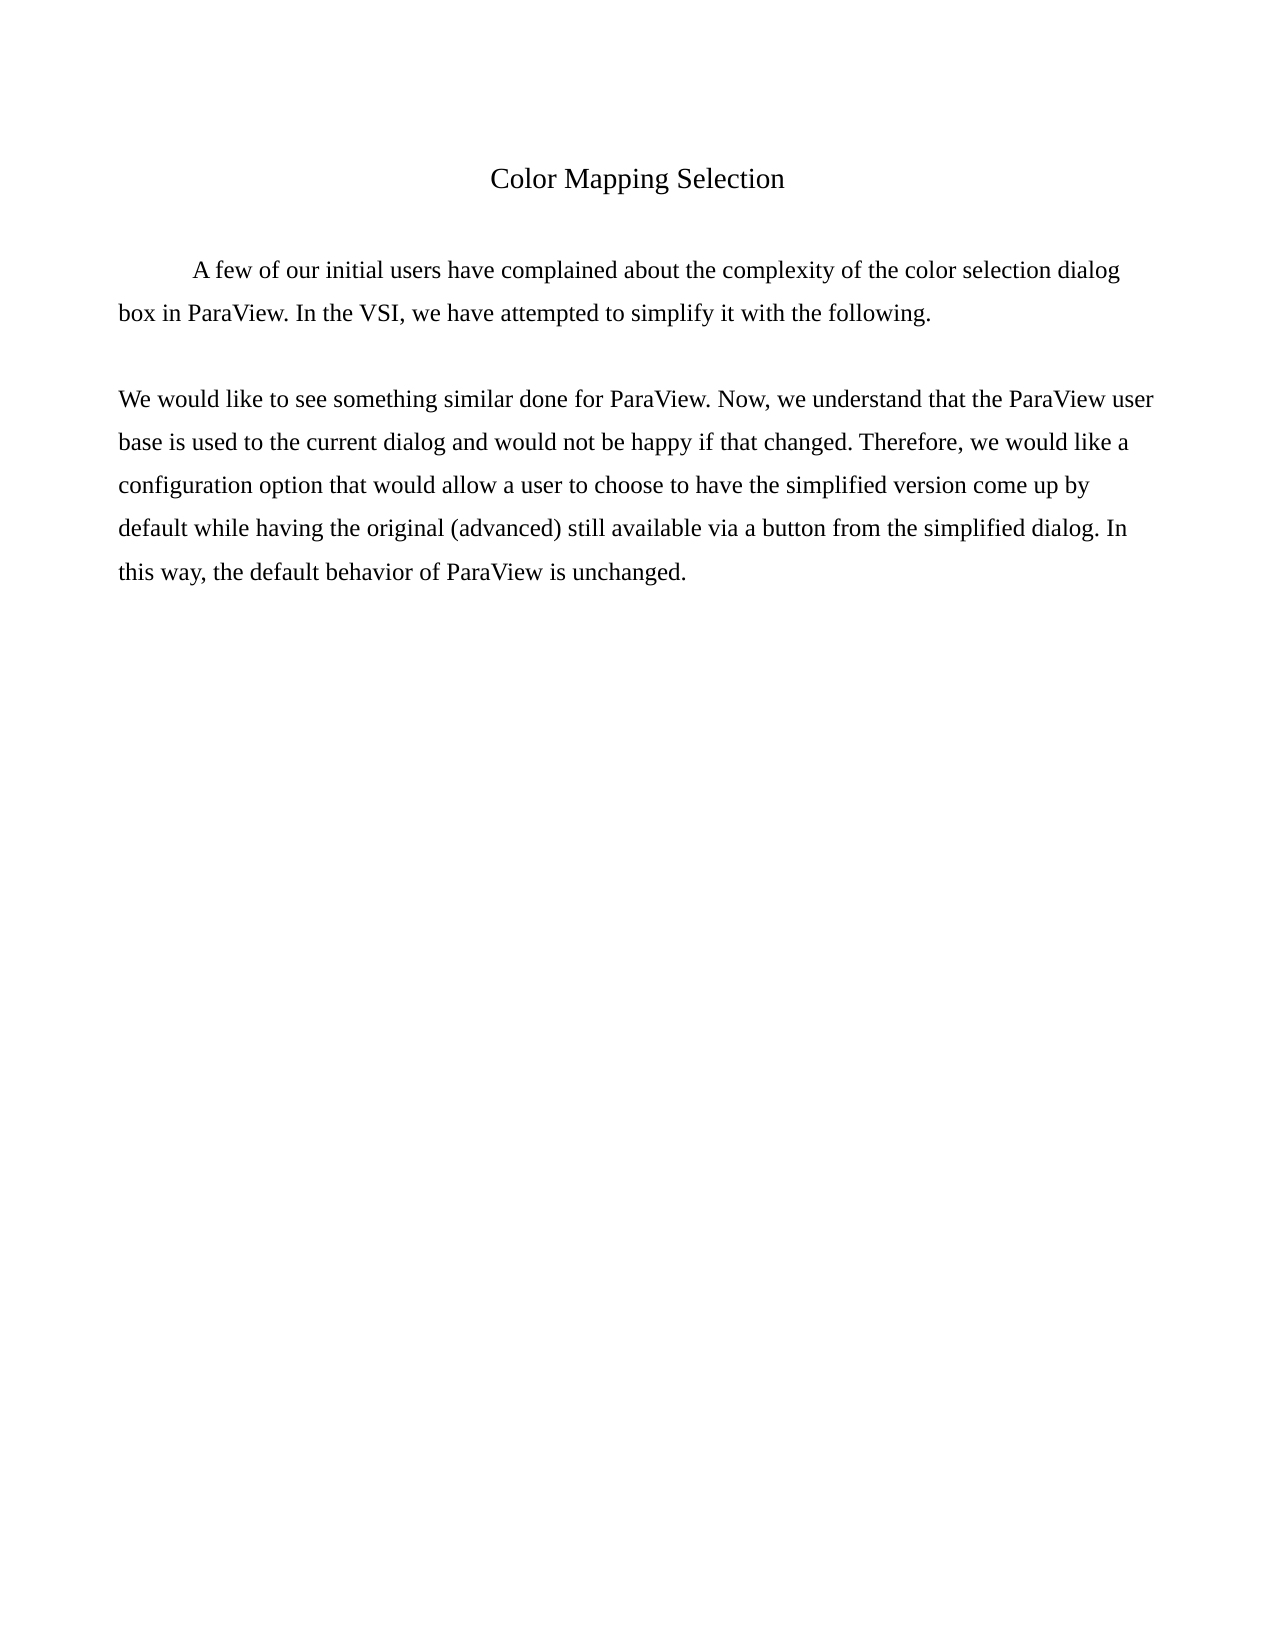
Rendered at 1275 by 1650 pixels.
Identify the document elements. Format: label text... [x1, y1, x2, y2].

text A few of our initial users have complained about the complexity of the color selection dialog box in ParaView. In the VSI, we have attempted to simplify it with the following. [118, 255, 1157, 327]
text Color Mapping Selection [118, 161, 1157, 195]
text We would like to see something similar done for ParaView. Now, we understand that the ParaView user base is used to the current dialog and would not be happy if that changed. Therefore, we would like a configuration option that would allow a user to choose to have the simplified version come up by default while having the original (advanced) still available via a button from the simplified dialog. In this way, the default behavior of ParaView is unchanged. [118, 384, 1157, 585]
